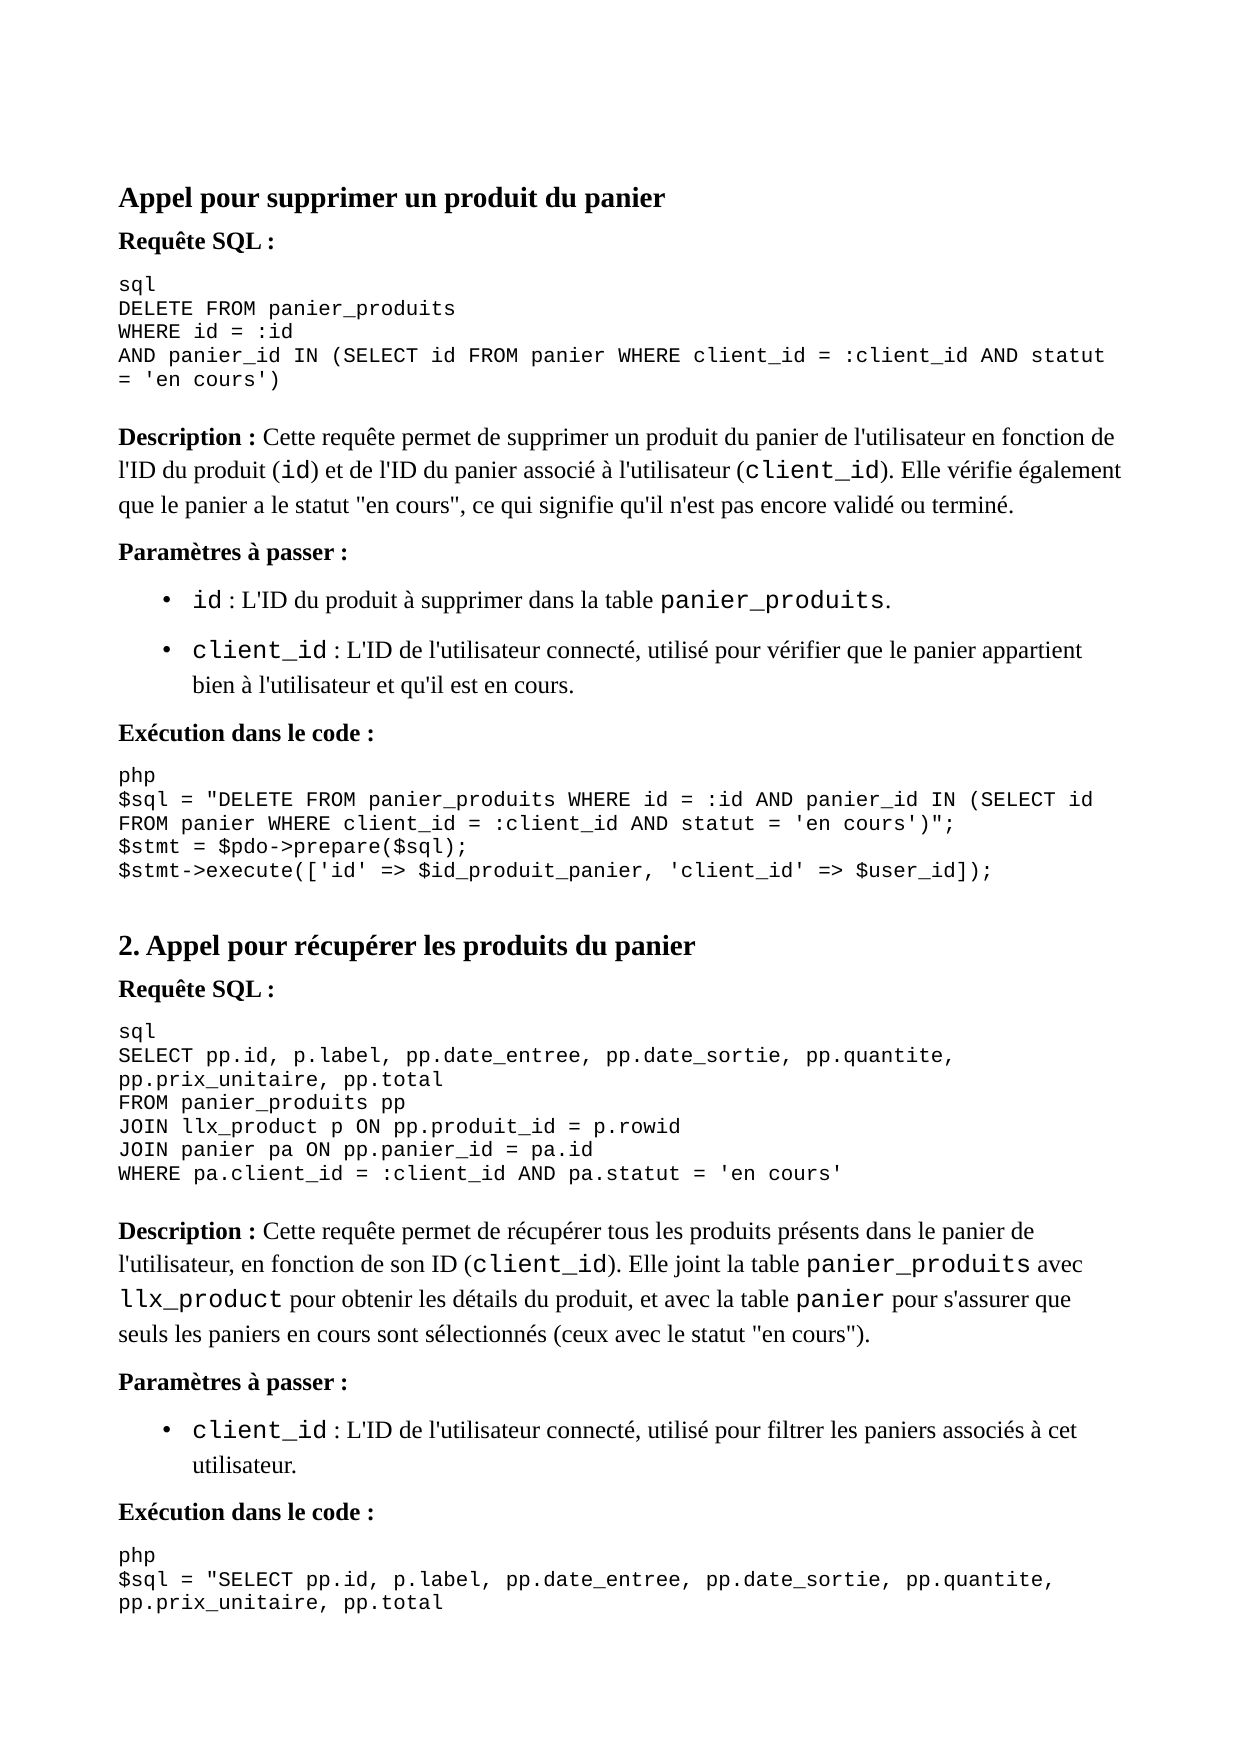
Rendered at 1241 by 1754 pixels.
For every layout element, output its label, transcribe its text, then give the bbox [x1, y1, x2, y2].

text sql [118, 1021, 1122, 1045]
text Exécution dans le code : [118, 718, 1122, 746]
text Description : Cette requête permet de supprimer un produit du panier de l'utilisateur en fonction de l'ID du produit (id) et de l'ID du panier associé à l'utilisateur (client_id). Elle vérifie également que le panier a le statut "en cours", ce qui signifie qu'il n'est pas encore validé ou terminé. [118, 422, 1122, 518]
text Description : Cette requête permet de récupérer tous les produits présents dans le panier de l'utilisateur, en fonction de son ID (client_id). Elle joint la table panier_produits avec llx_product pour obtenir les détails du produit, et avec la table panier pour s'assurer que seuls les paniers en cours sont sélectionnés (ceux avec le statut "en cours"). [118, 1216, 1122, 1348]
text JOIN llx_product p ON pp.produit_id = p.rowid [118, 1116, 1122, 1139]
text $sql = "SELECT pp.id, p.label, pp.date_entree, pp.date_sortie, pp.quantite, pp.prix_unitaire, pp.total [118, 1569, 1122, 1616]
text DELETE FROM panier_produits [118, 298, 1122, 321]
text AND panier_id IN (SELECT id FROM panier WHERE client_id = :client_id AND statut = 'en cours') [118, 345, 1122, 392]
text WHERE pa.client_id = :client_id AND pa.statut = 'en cours' [118, 1163, 1122, 1187]
list id : L'ID du produit à supprimer dans la table panier_produits. [162, 585, 1122, 616]
text sql [118, 274, 1122, 298]
list client_id : L'ID de l'utilisateur connecté, utilisé pour filtrer les paniers associés à cet utilisateur. [162, 1415, 1122, 1478]
text $stmt->execute(['id' => $id_produit_panier, 'client_id' => $user_id]); [118, 860, 1122, 883]
text Paramètres à passer : [118, 1367, 1122, 1396]
list client_id : L'ID de l'utilisateur connecté, utilisé pour vérifier que le panier appartient bien à l'utilisateur et qu'il est en cours. [162, 635, 1122, 699]
text Exécution dans le code : [118, 1497, 1122, 1526]
subtitle Appel pour supprimer un produit du panier [118, 180, 1122, 214]
text $sql = "DELETE FROM panier_produits WHERE id = :id AND panier_id IN (SELECT id FROM panier WHERE client_id = :client_id AND statut = 'en cours')"; [118, 789, 1122, 836]
text Requête SQL : [118, 974, 1122, 1002]
text WHERE id = :id [118, 321, 1122, 345]
text Paramètres à passer : [118, 537, 1122, 566]
text $stmt = $pdo->prepare($sql); [118, 836, 1122, 860]
subtitle 2. Appel pour récupérer les produits du panier [118, 928, 1122, 961]
text Requête SQL : [118, 226, 1122, 255]
text SELECT pp.id, p.label, pp.date_entree, pp.date_sortie, pp.quantite, pp.prix_unitaire, pp.total [118, 1045, 1122, 1092]
text FROM panier_produits pp [118, 1092, 1122, 1116]
text JOIN panier pa ON pp.panier_id = pa.id [118, 1139, 1122, 1163]
text php [118, 765, 1122, 789]
text php [118, 1545, 1122, 1569]
